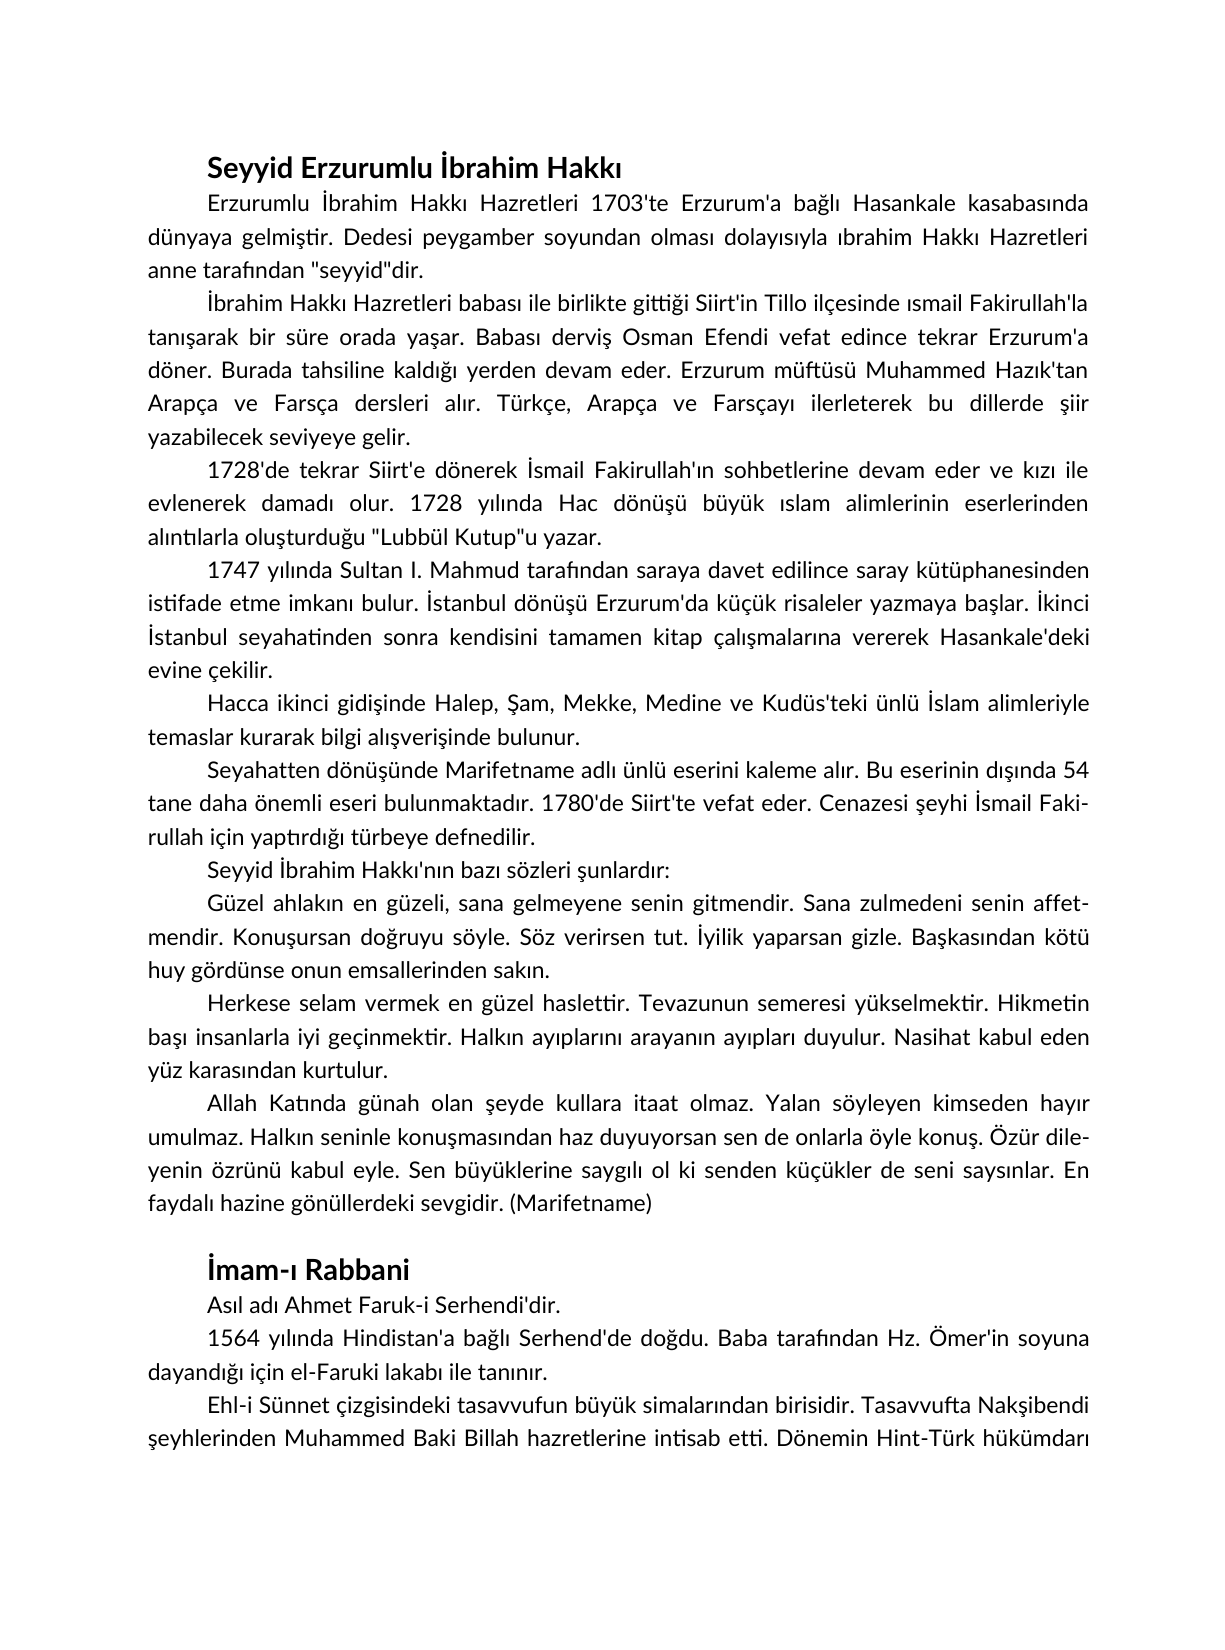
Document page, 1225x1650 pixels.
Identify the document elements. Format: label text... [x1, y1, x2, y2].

text Gü­zel ah­la­kın en gü­ze­li, sa­na gel­me­ye­ne se­nin git­men­dir. Sa­na zul­me­de­ni se­nin af­fet­men­dir. Ko­nu­şur­san doğ­ru­yu söy­le. Söz ve­rir­sen tut. İyi­lik ya­par­san giz­le. Baş­ka­sın­dan kö­tü huy gör­dün­se onun em­sal­le­rin­den sa­kın. [148, 885, 1090, 985]
text Se­ya­hat­ten dö­nü­şün­de Ma­ri­fet­na­me ad­lı ün­lü ese­ri­ni ka­le­me alır. Bu ese­ri­nin dı­şın­da 54 ta­ne da­ha önem­li ese­ri bu­lun­mak­ta­dır. 1780'de Si­irt'te ve­fat eder. Ce­na­ze­si şey­hi İs­ma­il Fa­ki­rul­lah için yap­tır­dı­ğı tür­be­ye def­ne­di­lir. [148, 752, 1090, 852]
text 1564 yı­lın­da Hin­dis­tan'a bağ­lı Ser­hend'de doğ­du. Ba­ba ta­ra­fın­dan Hz. Ömer'in so­yu­na da­yan­dı­ğı için el-Fa­ru­ki la­ka­bı ile ta­nı­nır. [148, 1320, 1090, 1387]
text Seyyid Erzurumlu İbrahim Hakkı [148, 150, 1090, 185]
text Erzurumlu İbrahim Hakkı Hazretleri 1703'te Erzurum'a bağlı Hasankale kasabasında dünyaya gelmiştir. Dedesi peygamber soyundan olması dolayısıyla ıbrahim Hakkı Hazretleri anne tarafından "seyyid"dir. [148, 185, 1090, 285]
text 1728'de tekrar Siirt'e dönerek İsmail Fakirullah'ın sohbetlerine devam eder ve kızı ile evlenerek damadı olur. 1728 yılında Hac dönüşü büyük ıslam alimlerinin eserlerinden alıntılarla oluş­tur­du­ğu "Lub­bül Ku­tup"u ya­zar. [148, 452, 1090, 552]
text İbrahim Hakkı Hazretleri babası ile birlikte gittiği Siirt'in Tillo ilçesinde ısmail Fakirullah'la tanışarak bir süre orada yaşar. Babası derviş Osman Efendi vefat edince tekrar Erzurum'a döner. Burada tahsiline kaldığı yerden devam eder. Erzurum müftüsü Muhammed Hazık'tan Arapça ve Farsça dersleri alır. Türkçe, Arapça ve Farsçayı ilerleterek bu dillerde şiir yazabilecek seviyeye gelir. [148, 285, 1090, 452]
text Sey­yid İb­ra­him Hak­kı'nın ba­zı söz­le­ri şun­lar­dır: [148, 852, 1090, 885]
text Ehl-i Sün­net çiz­gi­sin­de­ki ta­sav­vu­fun bü­yük si­ma­la­rın­dan bi­ri­si­dir. Ta­sav­vu­fta Nak­şi­ben­di şeyh­le­rin­den Mu­ham­med Ba­ki Bil­lah haz­ret­le­ri­ne in­ti­sab et­ti. Dö­ne­min Hint-Türk hü­küm­da­rı [148, 1387, 1090, 1453]
text İmam-ı Rab­ba­ni [148, 1252, 1090, 1287]
text 1747 yı­lın­da Sul­tan I. Mah­mud ta­ra­fın­dan sa­ra­ya da­vet edi­lin­ce sa­ray kü­tüp­ha­ne­sin­den is­ti­fa­de et­me im­ka­nı bu­lur. İs­tan­bul dö­nü­şü Er­zu­rum'da kü­çük ri­sa­le­ler yaz­ma­ya baş­lar. İkin­ci İs­tan­bul se­ya­ha­tin­den son­ra ken­di­si­ni ta­ma­men ki­tap ça­lış­ma­la­rı­na ve­re­rek Ha­san­ka­le'de­ki evi­ne çe­ki­lir. [148, 552, 1090, 685]
text Hac­ca ikin­ci gi­di­şin­de Ha­lep, Şam, Mek­ke, Me­di­ne ve Ku­düs'te­ki ün­lü İs­lam alim­le­riy­le te­mas­lar ku­ra­rak bil­gi alış­ve­ri­şin­de bu­lu­nur. [148, 685, 1090, 752]
text Asıl adı Ah­met Fa­ruk-i Ser­hen­di'dir. [148, 1287, 1090, 1320]
text Her­ke­se se­lam ver­mek en gü­zel has­let­tir. Te­va­zu­nun se­me­re­si yük­sel­mek­tir. Hik­me­tin ba­şı in­san­lar­la iyi ge­çin­mek­tir. Hal­kın ayıp­la­rı­nı ara­ya­nın ayıp­la­rı du­yu­lur. Na­si­hat ka­bul eden yüz ka­ra­sın­dan kur­tu­lur. [148, 985, 1090, 1085]
text Al­lah Ka­tın­da gü­nah olan şey­de kul­la­ra ita­at ol­maz. Ya­lan söy­le­yen kim­se­den ha­yır umul­maz. Hal­kın se­nin­le ko­nuş­ma­sın­dan haz du­yu­yor­san sen de on­lar­la öy­le ko­nuş. Özür di­le­ye­nin öz­rü­nü ka­bul ey­le. Sen bü­yük­le­ri­ne say­gı­lı ol ki sen­den kü­çük­ler de se­ni say­sın­lar. En fay­da­lı ha­zi­ne gö­nül­ler­de­ki sev­gi­dir. (Ma­ri­fet­na­me) [148, 1085, 1090, 1218]
